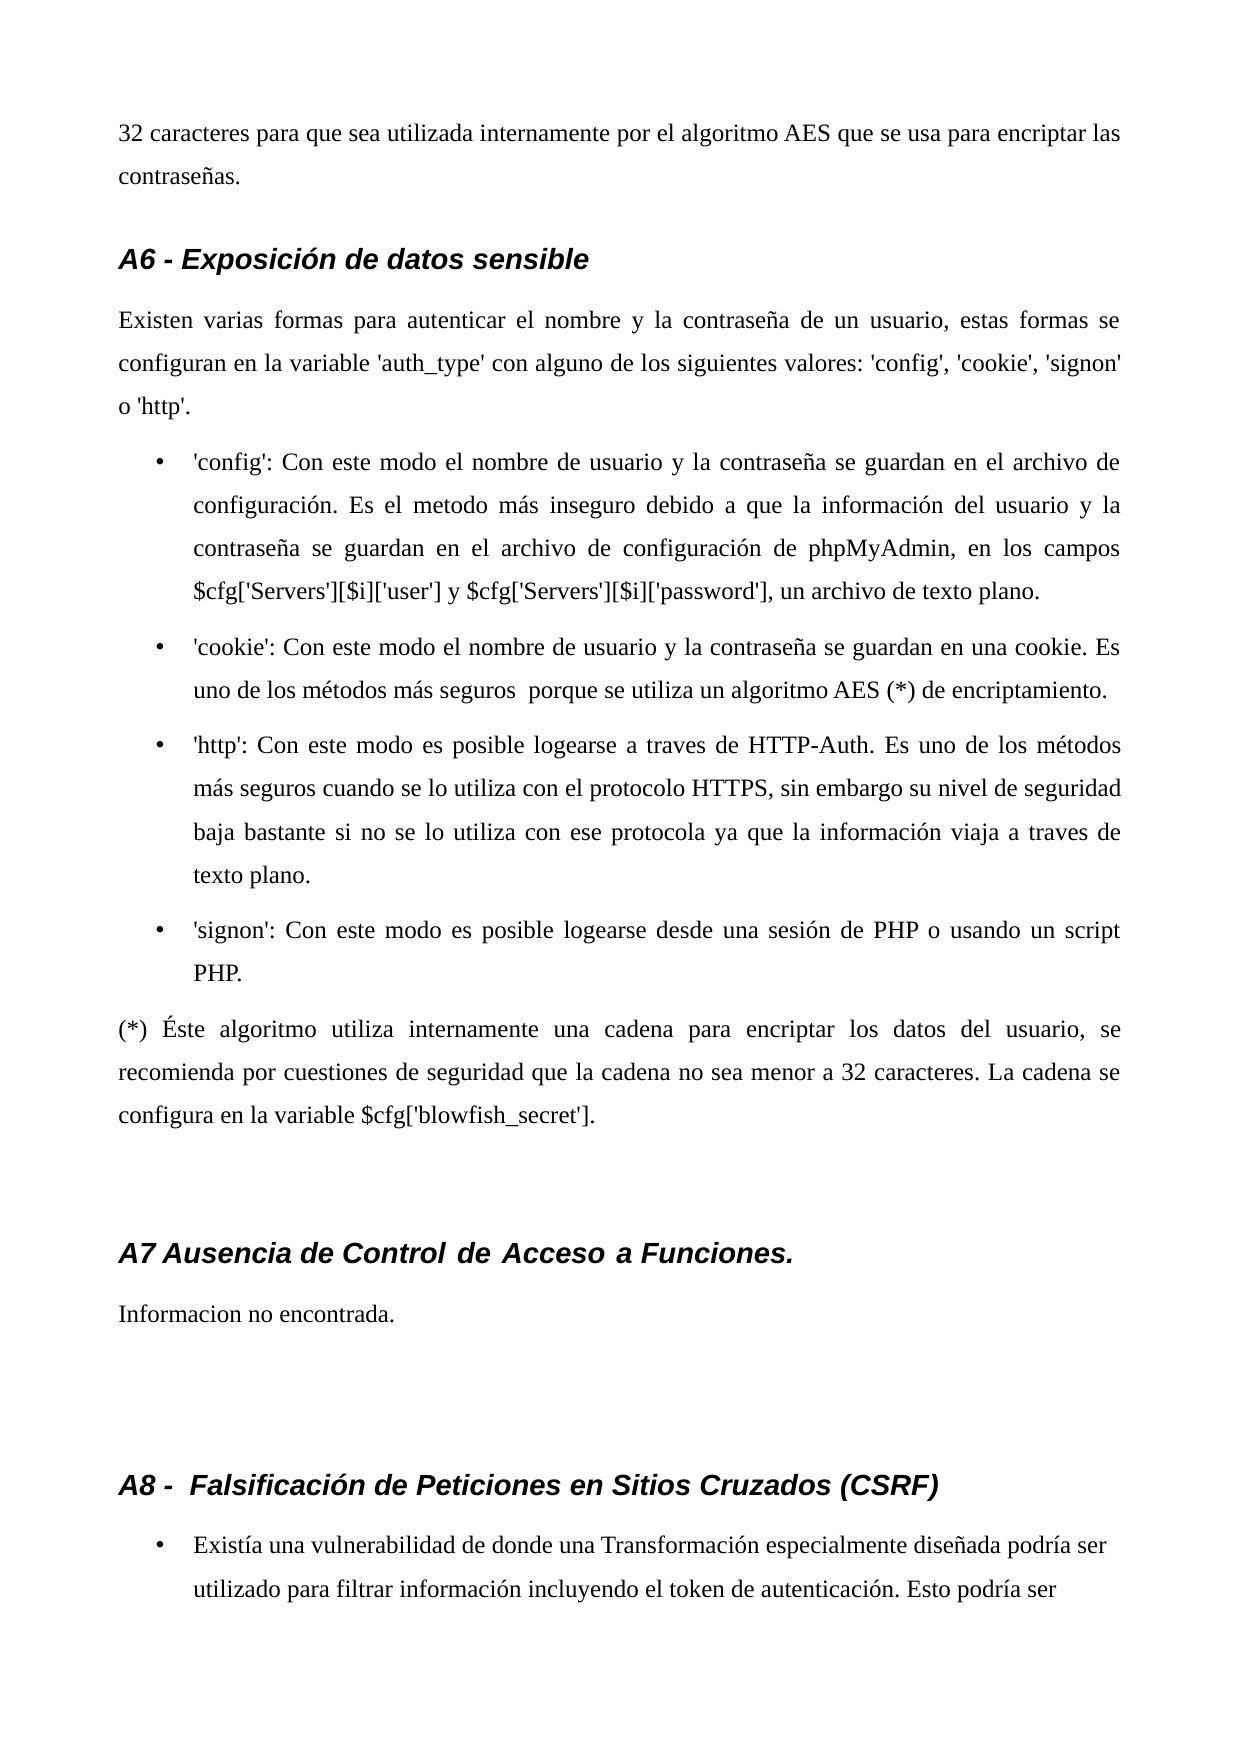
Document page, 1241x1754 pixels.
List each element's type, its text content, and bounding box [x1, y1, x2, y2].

text (*) Éste algoritmo utiliza internamente una cadena para encriptar los datos del usuario, se recomienda por cuestiones de seguridad que la cadena no sea menor a 32 caracteres. La cadena se configura en la variable $cfg['blowfish_secret']. [118, 1014, 1122, 1129]
subtitle A8 - Falsificación de Peticiones en Sitios Cruzados (CSRF) [118, 1468, 1122, 1501]
list 'signon': Con este modo es posible logearse desde una sesión de PHP o usando un script PHP. [156, 915, 1122, 987]
list 'config': Con este modo el nombre de usuario y la contraseña se guardan en el archivo de configuración. Es el metodo más inseguro debido a que la información del usuario y la contraseña se guardan en el archivo de configuración de phpMyAdmin, en los campos $cfg['Servers'][$i]['user'] y $cfg['Servers'][$i]['password'], un archivo de texto plano. [156, 447, 1122, 605]
subtitle A6 - Exposición de datos sensible [118, 242, 1122, 275]
text 32 caracteres para que sea utilizada internamente por el algoritmo AES que se usa para encriptar las contraseñas. [118, 118, 1122, 190]
list 'cookie': Con este modo el nombre de usuario y la contraseña se guardan en una cookie. Es uno de los métodos más seguros porque se utiliza un algoritmo AES (*) de encriptamiento. [156, 632, 1122, 703]
list Existía una vulnerabilidad de donde una Transformación especialmente diseñada podría ser utilizado para filtrar información incluyendo el token de autenticación. Esto podría ser [156, 1531, 1122, 1602]
subtitle A7 Ausencia de Control de Acceso a Funciones. [118, 1237, 1122, 1270]
text Existen varias formas para autenticar el nombre y la contraseña de un usuario, estas formas se configuran en la variable 'auth_type' con alguno de los siguientes valores: 'config', 'cookie', 'signon' o 'http'. [118, 305, 1122, 420]
list 'http': Con este modo es posible logearse a traves de HTTP-Auth. Es uno de los métodos más seguros cuando se lo utiliza con el protocolo HTTPS, sin embargo su nivel de seguridad baja bastante si no se lo utiliza con ese protocola ya que la información viaja a traves de texto plano. [156, 730, 1122, 888]
text Informacion no encontrada. [118, 1299, 1122, 1328]
